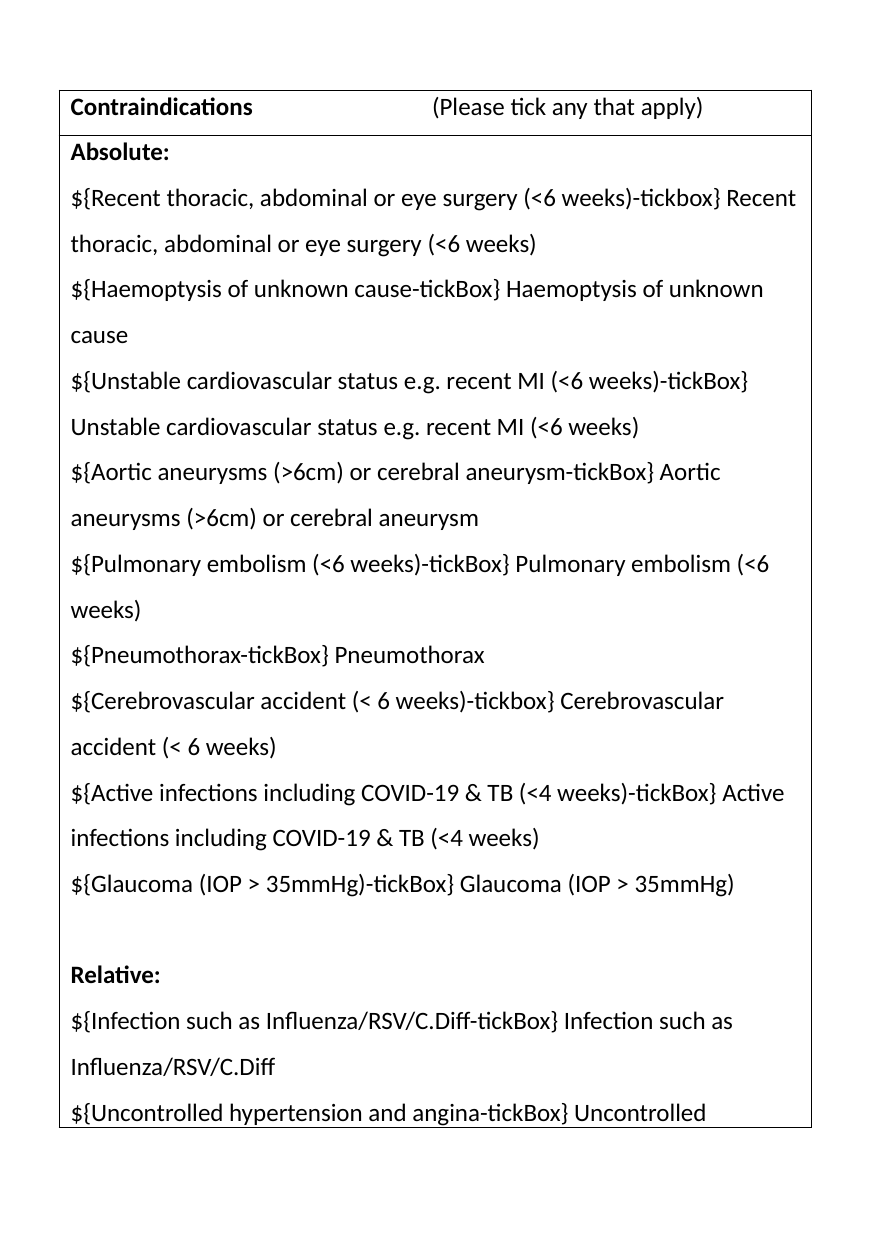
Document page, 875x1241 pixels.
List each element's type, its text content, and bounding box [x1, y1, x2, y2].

table_cell Absolute: ${Recent thoracic, abdominal or eye surgery (<6 weeks)-tickbox} Recent thoracic, abdominal or eye surgery (<6 weeks) ${Haemoptysis of unknown cause-tickBox} Haemoptysis of unknown cause ${Unstable cardiovascular status e.g. recent MI (<6 weeks)-tickBox} Unstable cardiovascular status e.g. recent MI (<6 weeks) ${Aortic aneurysms (>6cm) or cerebral aneurysm-tickBox} Aortic aneurysms (>6cm) or cerebral aneurysm ${Pulmonary embolism (<6 weeks)-tickBox} Pulmonary embolism (<6 weeks) ${Pneumothorax-tickBox} Pneumothorax ${Cerebrovascular accident (< 6 weeks)-tickbox} Cerebrovascular accident (< 6 weeks) ${Active infections including COVID-19 & TB (<4 weeks)-tickBox} Active infections including COVID-19 & TB (<4 weeks) ${Glaucoma (IOP > 35mmHg)-tickBox} Glaucoma (IOP > 35mmHg) Relative: ${Infection such as Influenza/RSV/C.Diff-tickBox} Infection such as Influenza/RSV/C.Diff ${Uncontrolled hypertension and angina-tickBox} Uncontrolled [60, 136, 811, 1127]
table_header Contraindications [60, 91, 421, 135]
table_header (Please tick any that apply) [421, 91, 811, 135]
